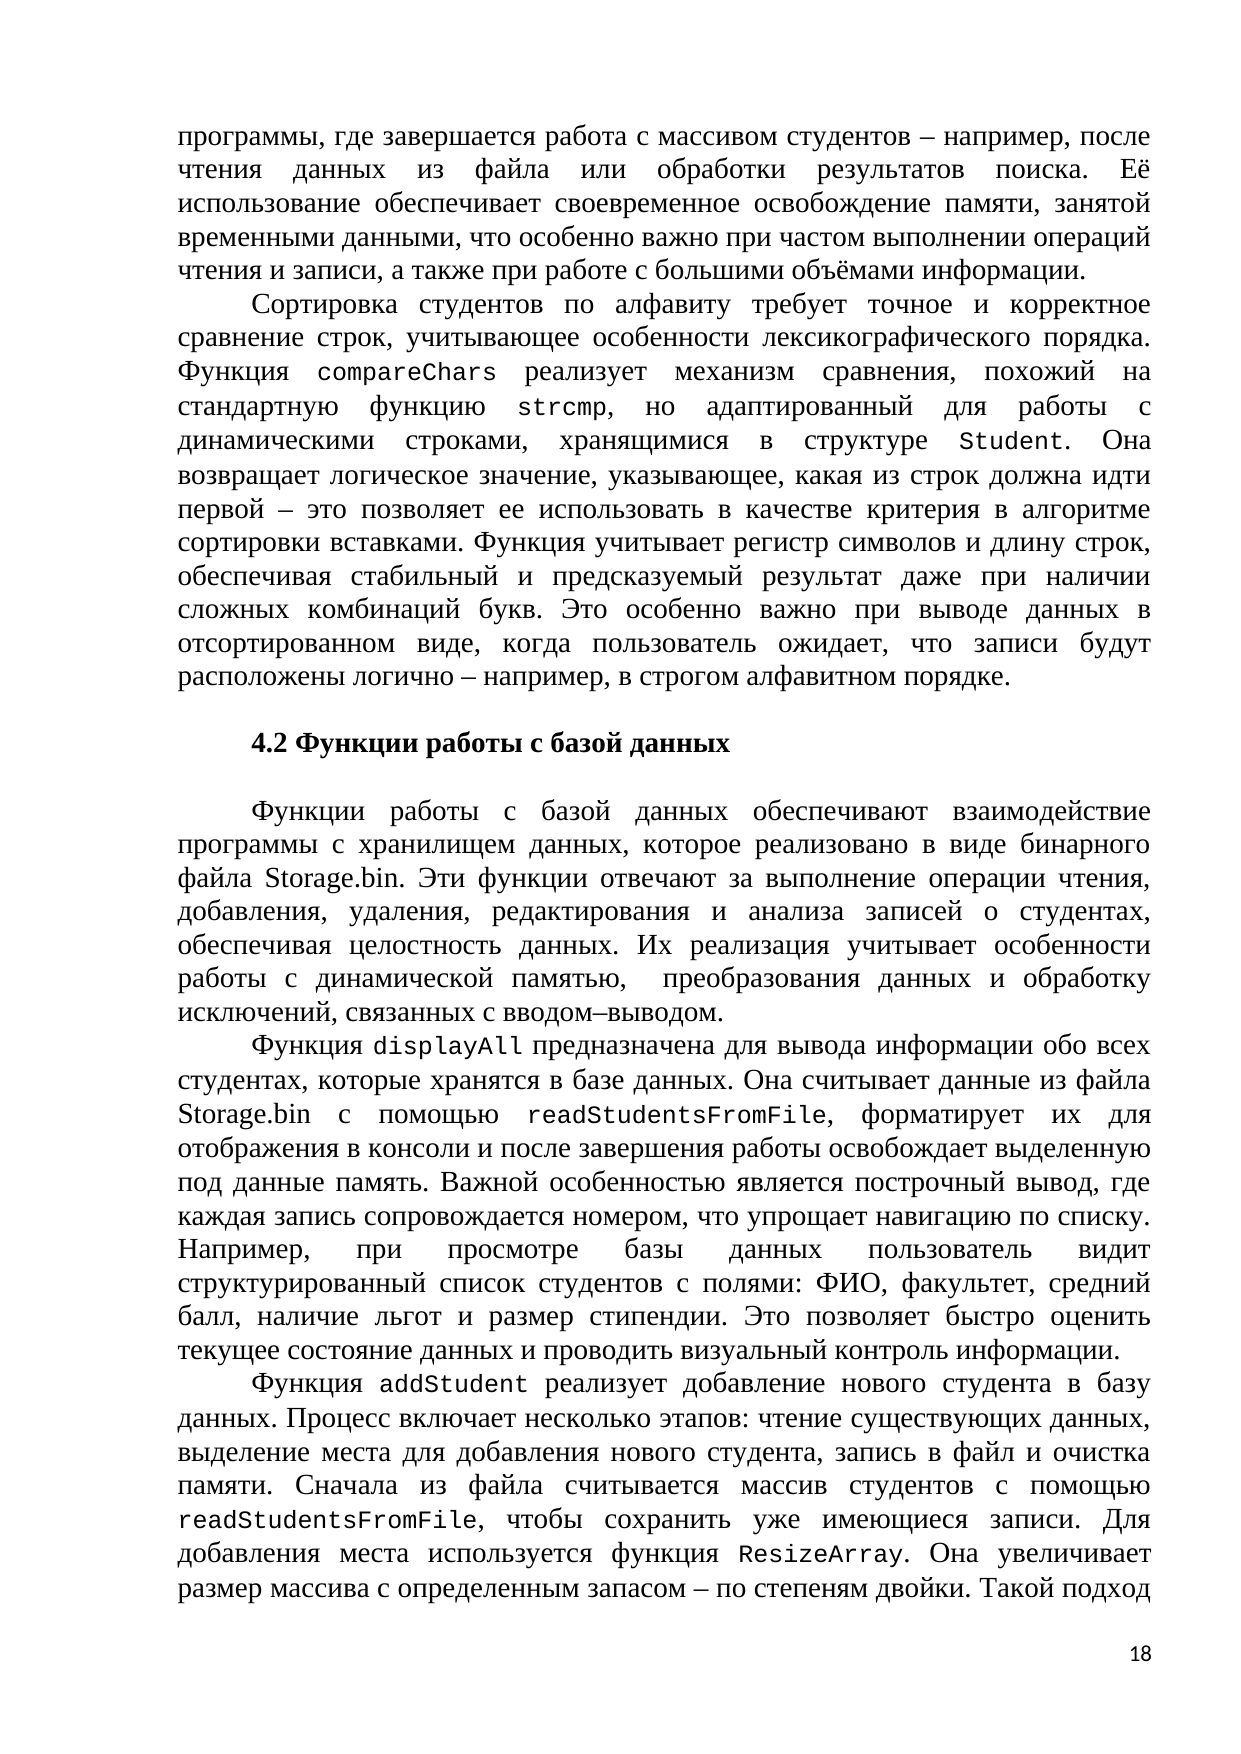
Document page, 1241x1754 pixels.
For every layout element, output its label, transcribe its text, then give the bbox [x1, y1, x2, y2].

text Сортировка студентов по алфавиту требует точное и корректное сравнение строк, учитывающее особенности лексикографического порядка. Функция compareChars реализует механизм сравнения, похожий на стандартную функцию strcmp, но адаптированный для работы с динамическими строками, хранящимися в структуре Student. Она возвращает логическое значение, указывающее, какая из строк должна идти первой – это позволяет ее использовать в качестве критерия в алгоритме сортировки вставками. Функция учитывает регистр символов и длину строк, обеспечивая стабильный и предсказуемый результат даже при наличии сложных комбинаций букв. Это особенно важно при выводе данных в отсортированном виде, когда пользователь ожидает, что записи будут расположены логично – например, в строгом алфавитном порядке. [177, 286, 1152, 692]
text программы, где завершается работа с массивом студентов – например, после чтения данных из файла или обработки результатов поиска. Её использование обеспечивает своевременное освобождение памяти, занятой временными данными, что особенно важно при частом выполнении операций чтения и записи, а также при работе с большими объёмами информации. [177, 118, 1152, 286]
text Функция displayAll предназначена для вывода информации обо всех студентах, которые хранятся в базе данных. Она считывает данные из файла Storage.bin с помощью readStudentsFromFile, форматирует их для отображения в консоли и после завершения работы освобождает выделенную под данные память. Важной особенностью является построчный вывод, где каждая запись сопровождается номером, что упрощает навигацию по списку. Например, при просмотре базы данных пользователь видит структурированный список студентов с полями: ФИО, факультет, средний балл, наличие льгот и размер стипендии. Это позволяет быстро оценить текущее состояние данных и проводить визуальный контроль информации. [177, 1027, 1152, 1365]
text Функция addStudent реализует добавление нового студента в базу данных. Процесс включает несколько этапов: чтение существующих данных, выделение места для добавления нового студента, запись в файл и очистка памяти. Сначала из файла считывается массив студентов с помощью readStudentsFromFile, чтобы сохранить уже имеющиеся записи. Для добавления места используется функция ResizeArray. Она увеличивает размер массива с определенным запасом – по степеням двойки. Такой подход [177, 1365, 1152, 1604]
subtitle 4.2 Функции работы с базой данных [251, 726, 1152, 759]
text Функции работы с базой данных обеспечивают взаимодействие программы с хранилищем данных, которое реализовано в виде бинарного файла Storage.bin. Эти функции отвечают за выполнение операции чтения, добавления, удаления, редактирования и анализа записей о студентах, обеспечивая целостность данных. Их реализация учитывает особенности работы с динамической памятью, преобразования данных и обработку исключений, связанных с вводом–выводом. [177, 793, 1152, 1027]
